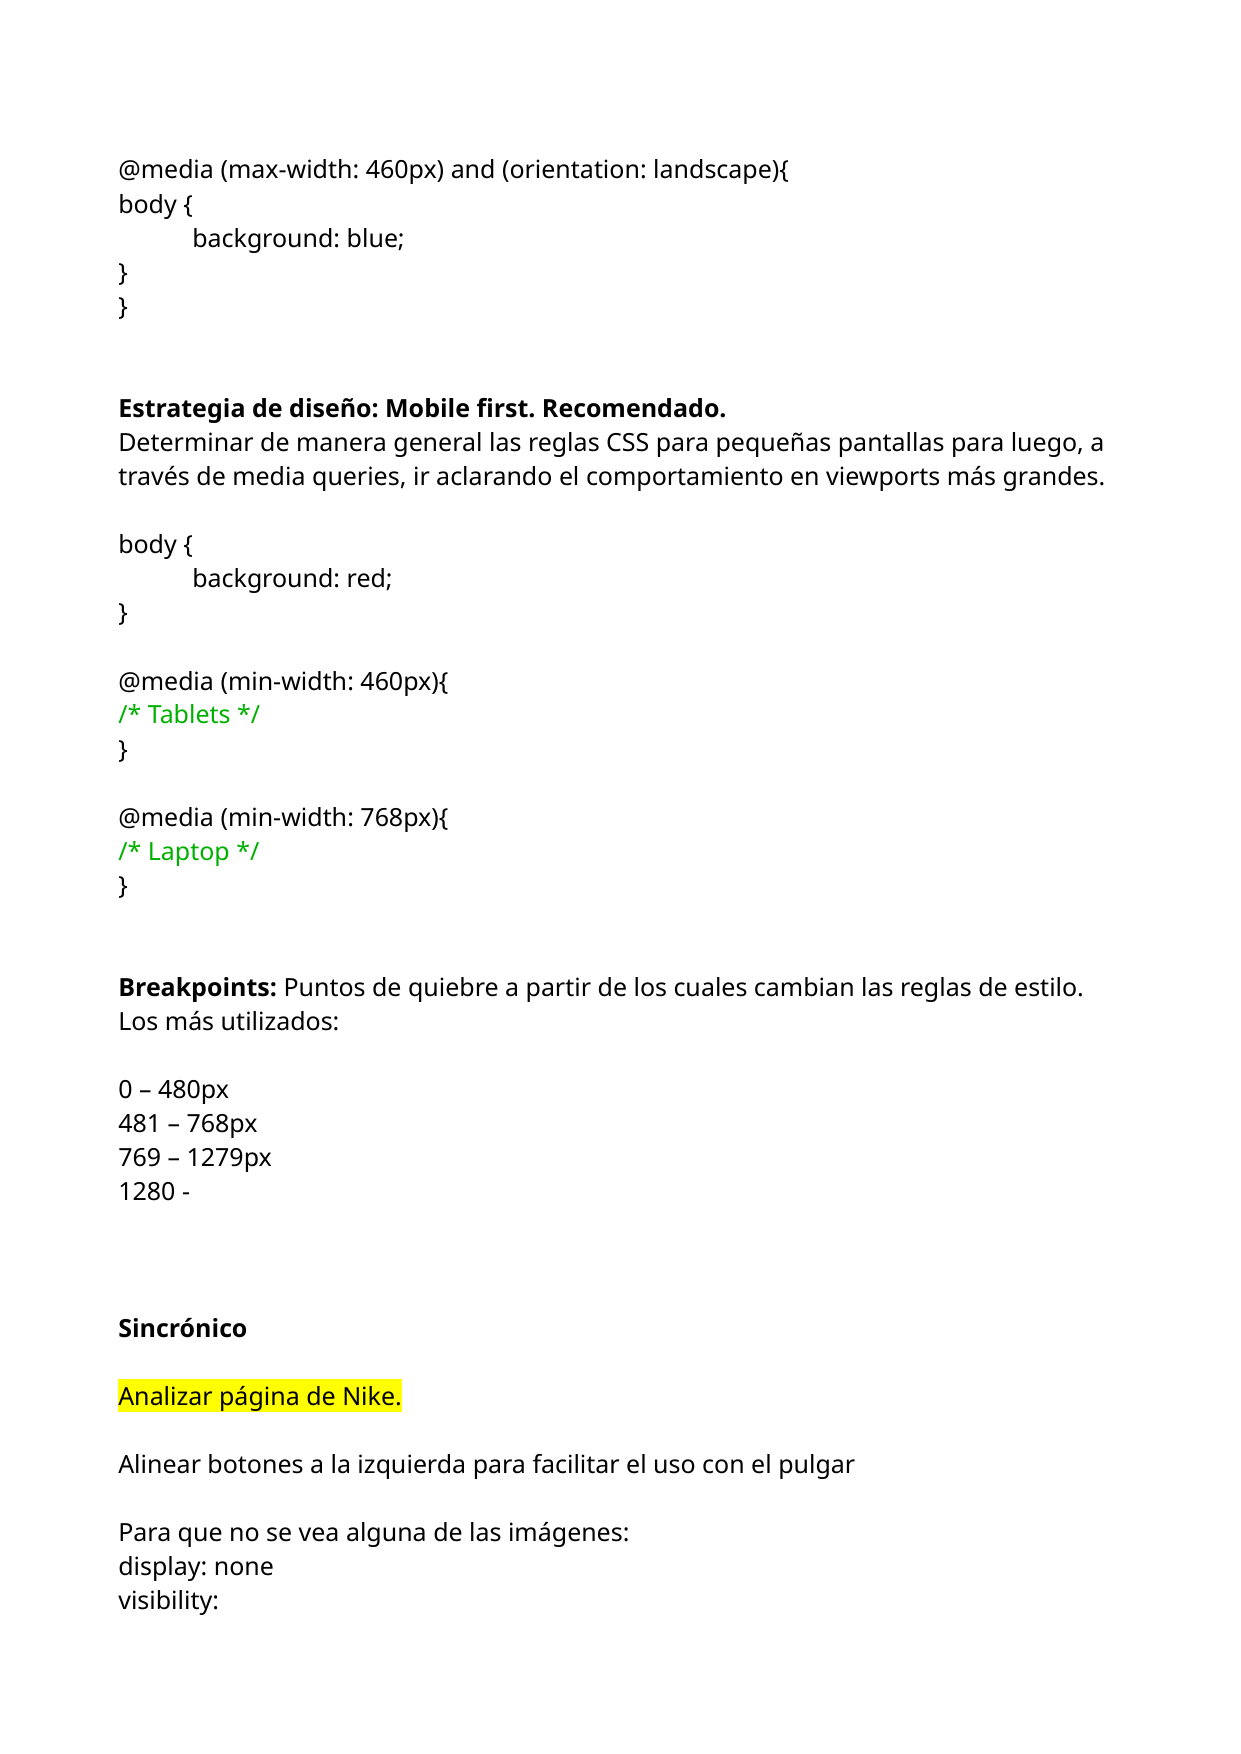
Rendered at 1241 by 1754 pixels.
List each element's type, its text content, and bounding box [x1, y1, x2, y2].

text background: red; [118, 561, 1122, 595]
text @media (max-width: 460px) and (orientation: landscape){ [118, 152, 1122, 186]
text } [118, 731, 1122, 765]
text 769 – 1279px [118, 1140, 1122, 1174]
text background: blue; [118, 220, 1122, 254]
text visibility: [118, 1583, 1122, 1617]
text body { [118, 186, 1122, 220]
text Los más utilizados: [118, 1004, 1122, 1038]
text } [118, 867, 1122, 902]
text display: none [118, 1549, 1122, 1583]
text } [118, 288, 1122, 322]
text Alinear botones a la izquierda para facilitar el uso con el pulgar [118, 1447, 1122, 1481]
text @media (min-width: 460px){ [118, 663, 1122, 697]
text } [118, 254, 1122, 288]
text Analizar página de Nike. [118, 1378, 1122, 1412]
text Determinar de manera general las reglas CSS para pequeñas pantallas para luego, a través de media queries, ir aclarando el comportamiento en viewports más grandes. [118, 425, 1122, 493]
text /* Laptop */ [118, 833, 1122, 867]
text 1280 - [118, 1174, 1122, 1208]
text 0 – 480px [118, 1072, 1122, 1106]
text Para que no se vea alguna de las imágenes: [118, 1515, 1122, 1549]
text /* Tablets */ [118, 697, 1122, 731]
text body { [118, 527, 1122, 561]
text Estrategia de diseño: Mobile first. Recomendado. [118, 391, 1122, 425]
text 481 – 768px [118, 1106, 1122, 1140]
text @media (min-width: 768px){ [118, 799, 1122, 833]
text } [118, 595, 1122, 629]
text Sincrónico [118, 1310, 1122, 1344]
text Breakpoints: Puntos de quiebre a partir de los cuales cambian las reglas de estilo. [118, 970, 1122, 1004]
